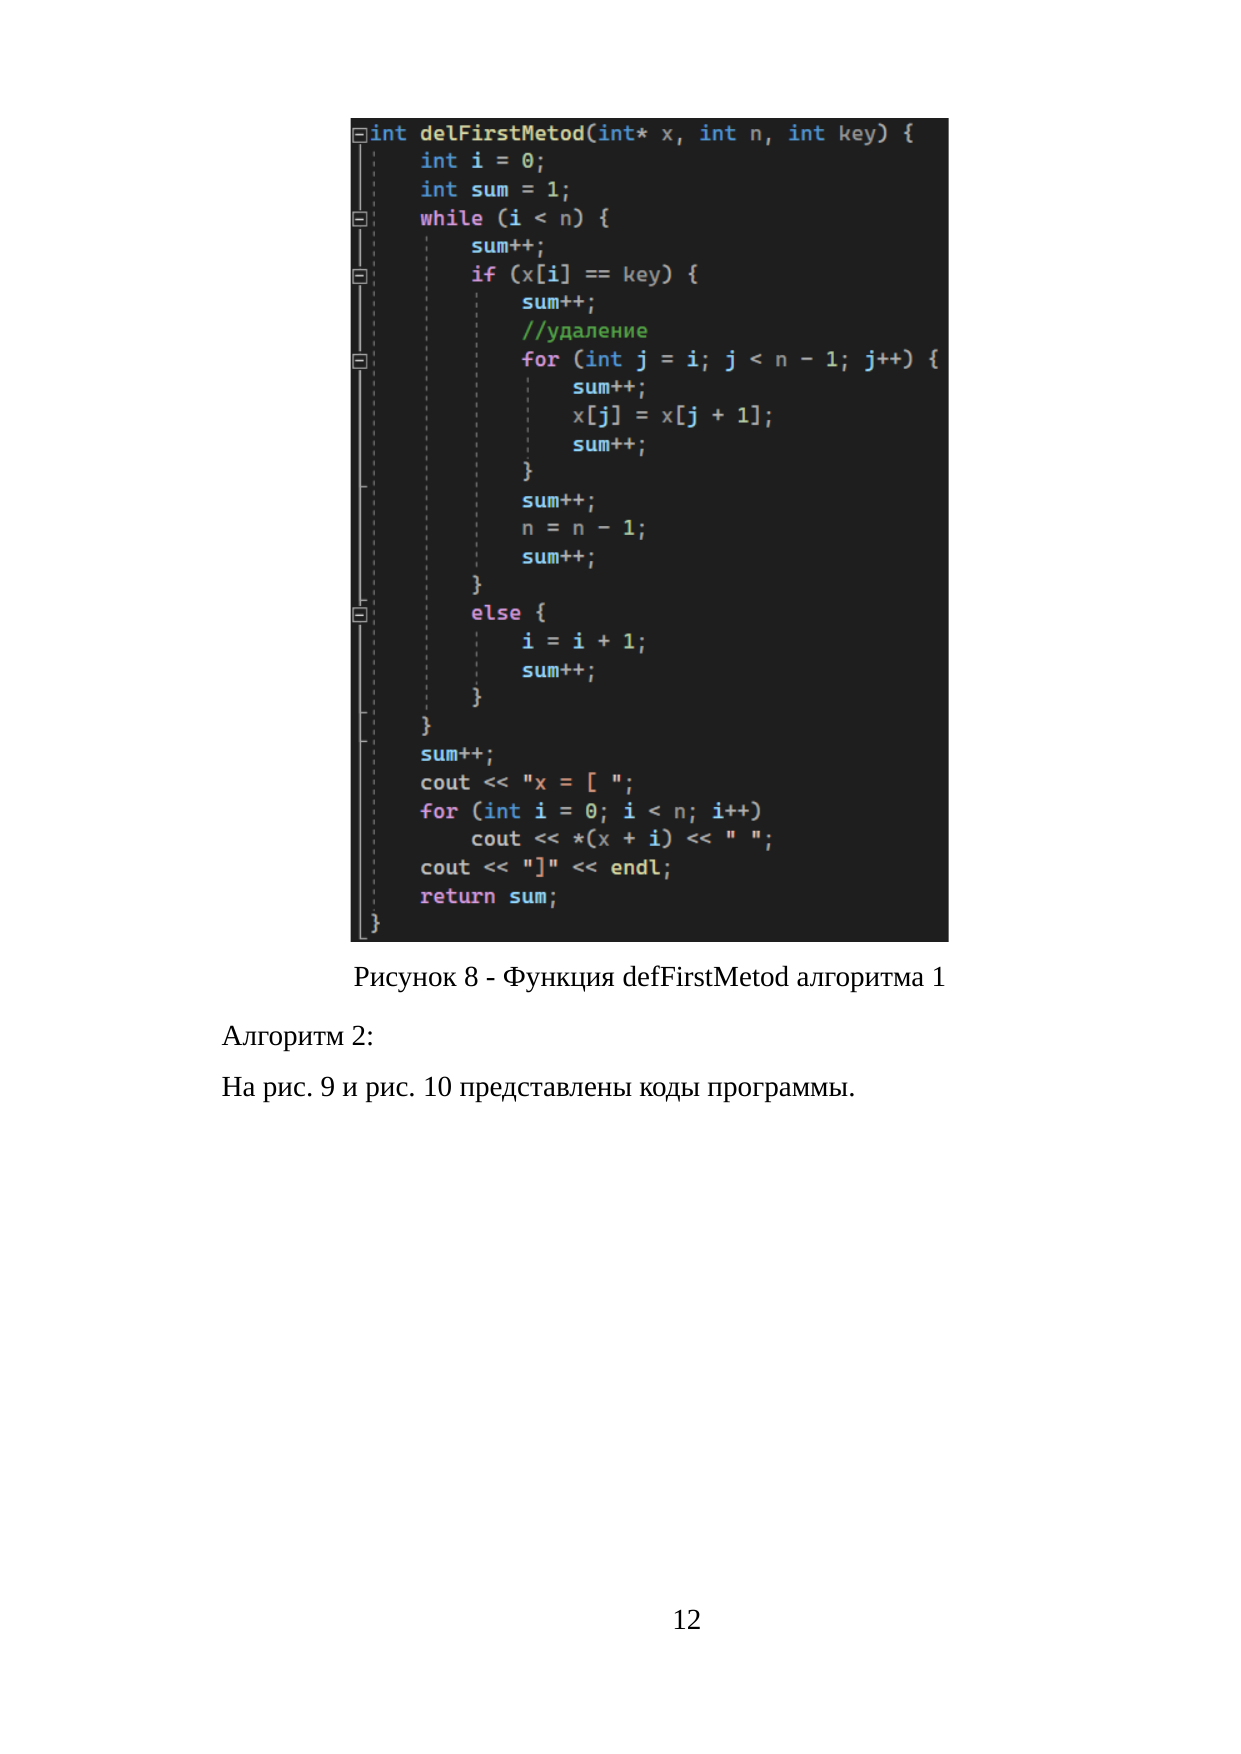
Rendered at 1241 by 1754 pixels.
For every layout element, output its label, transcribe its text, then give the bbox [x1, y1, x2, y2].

text На рис. 9 и рис. 10 представлены коды программы. [148, 1069, 1152, 1102]
picture [350, 118, 949, 942]
text Алгоритм 2: [148, 118, 1152, 1052]
text Рисунок 8 - Функция defFirstMetod алгоритма 1 [351, 942, 948, 992]
